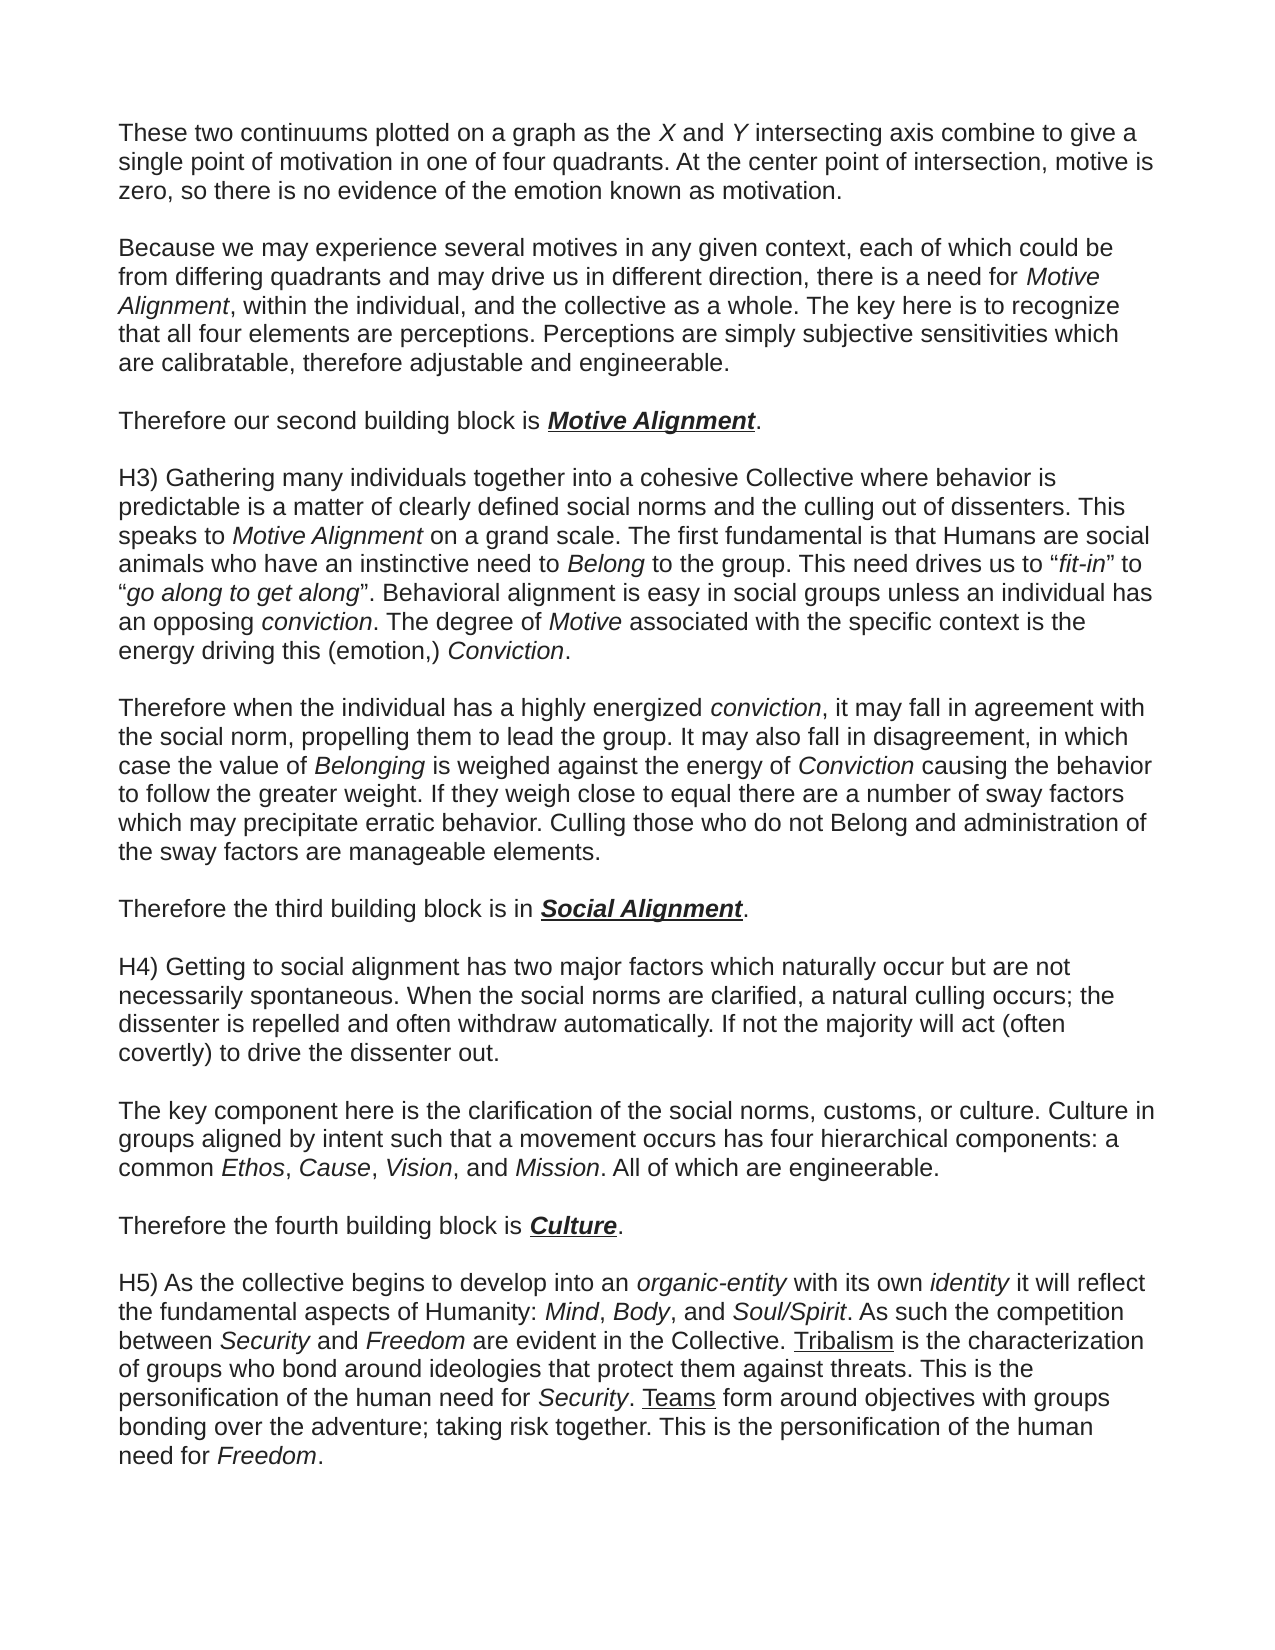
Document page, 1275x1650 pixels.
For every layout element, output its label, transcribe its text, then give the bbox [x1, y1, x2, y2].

text Therefore our second building block is Motive Alignment. [118, 406, 1157, 434]
text Therefore the third building block is in Social Alignment. [118, 894, 1157, 923]
text H4) Getting to social alignment has two major factors which naturally occur but are not necessarily spontaneous. When the social norms are clarified, a natural culling occurs; the dissenter is repelled and often withdraw automatically. If not the majority will act (often covertly) to drive the dissenter out. [118, 952, 1157, 1067]
text H3) Gathering many individuals together into a cohesive Collective where behavior is predictable is a matter of clearly defined social norms and the culling out of dissenters. This speaks to Motive Alignment on a grand scale. The first fundamental is that Humans are social animals who have an instinctive need to Belong to the group. This need drives us to “fit-in” to “go along to get along”. Behavioral alignment is easy in social groups unless an individual has an opposing conviction. The degree of Motive associated with the specific context is the energy driving this (emotion,) Conviction. [118, 463, 1157, 664]
text Therefore the fourth building block is Culture. [118, 1211, 1157, 1239]
text Because we may experience several motives in any given context, each of which could be from differing quadrants and may drive us in different direction, there is a need for Motive Alignment, within the individual, and the collective as a whole. The key here is to recognize that all four elements are perceptions. Perceptions are simply subjective sensitivities which are calibratable, therefore adjustable and engineerable. [118, 233, 1157, 377]
text H5) As the collective begins to develop into an organic-entity with its own identity it will reflect the fundamental aspects of Humanity: Mind, Body, and Soul/Spirit. As such the competition between Security and Freedom are evident in the Collective. Tribalism is the characterization of groups who bond around ideologies that protect them against threats. This is the personification of the human need for Security. Teams form around objectives with groups bonding over the adventure; taking risk together. This is the personification of the human need for Freedom. [118, 1268, 1157, 1469]
text The key component here is the clarification of the social norms, customs, or culture. Culture in groups aligned by intent such that a movement occurs has four hierarchical components: a common Ethos, Cause, Vision, and Mission. All of which are engineerable. [118, 1096, 1157, 1182]
text These two continuums plotted on a graph as the X and Y intersecting axis combine to give a single point of motivation in one of four quadrants. At the center point of intersection, motive is zero, so there is no evidence of the emotion known as motivation. [118, 118, 1157, 204]
text Therefore when the individual has a highly energized conviction, it may fall in agreement with the social norm, propelling them to lead the group. It may also fall in disagreement, in which case the value of Belonging is weighed against the energy of Conviction causing the behavior to follow the greater weight. If they weigh close to equal there are a number of sway factors which may precipitate erratic behavior. Culling those who do not Belong and administration of the sway factors are manageable elements. [118, 693, 1157, 866]
